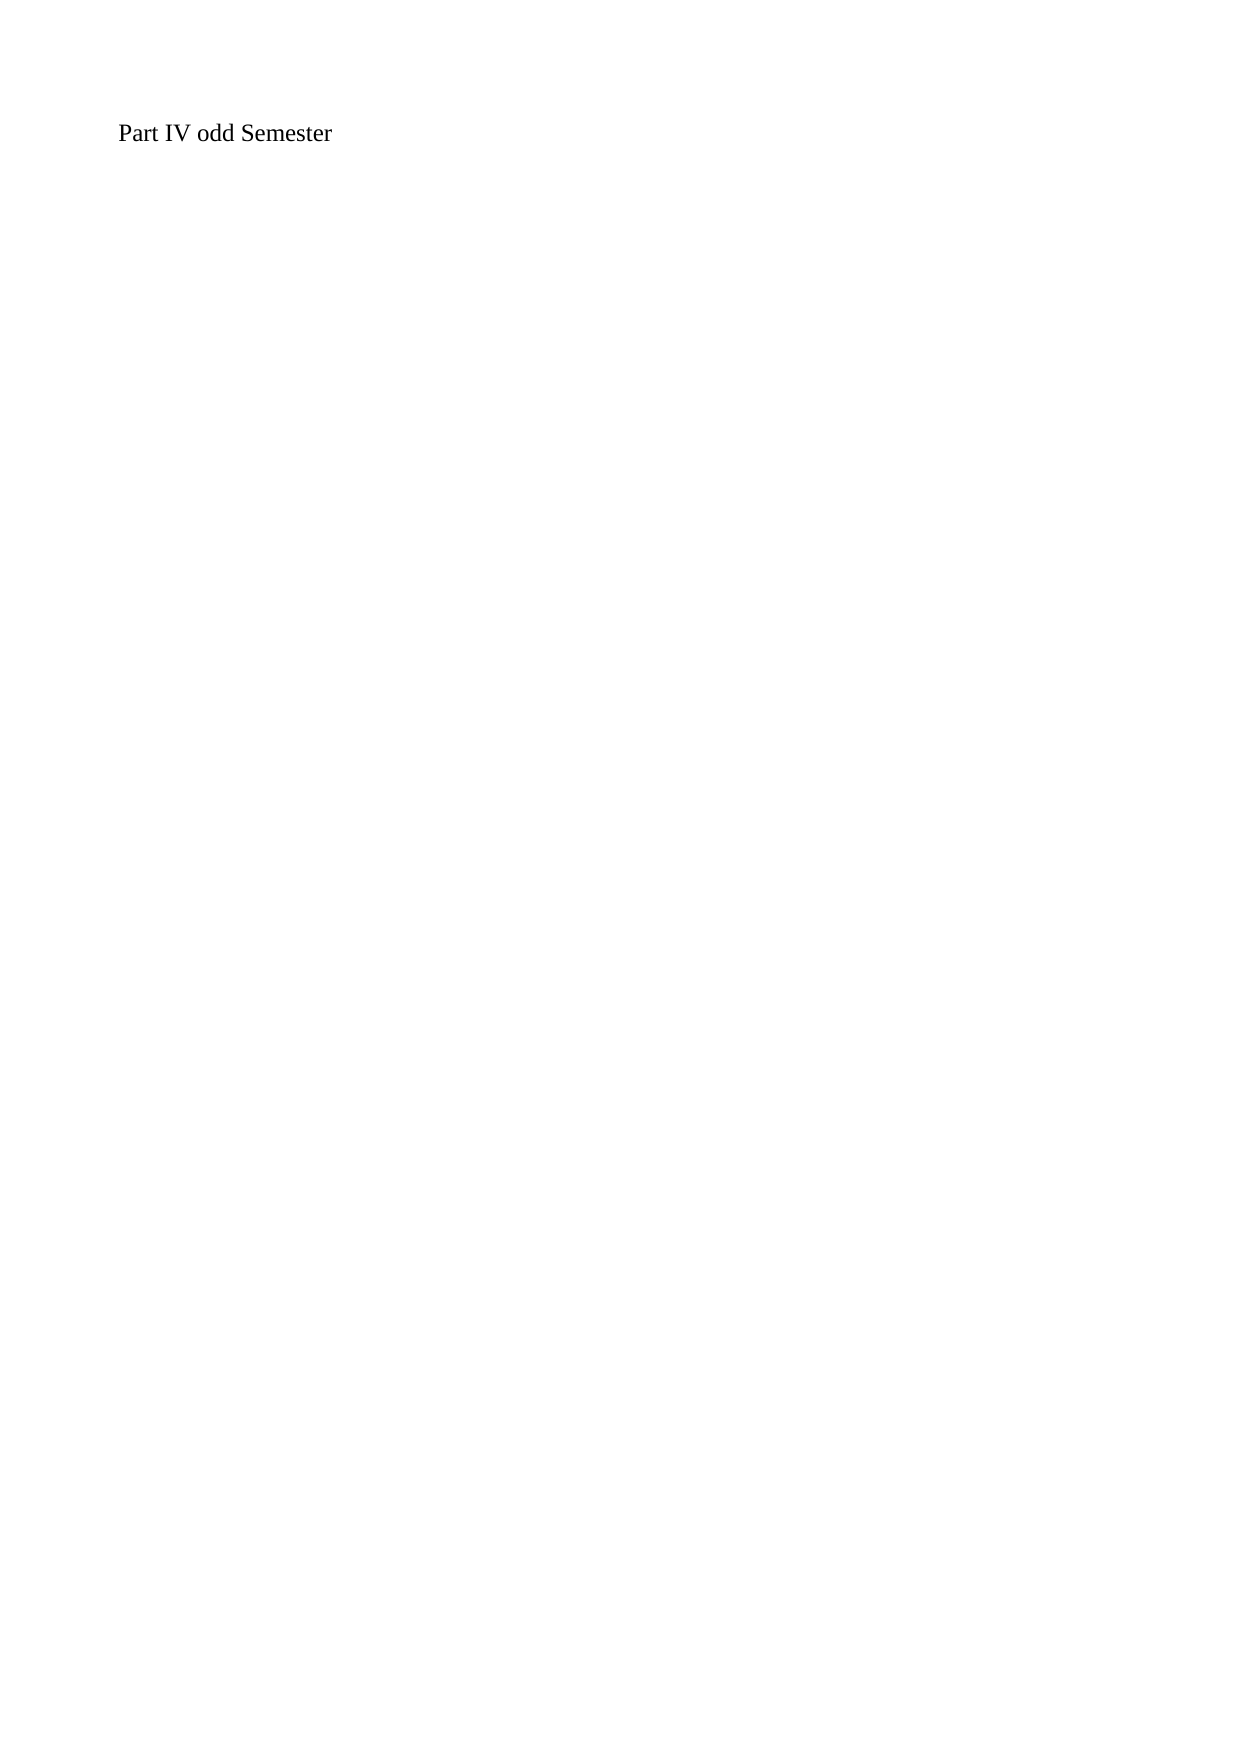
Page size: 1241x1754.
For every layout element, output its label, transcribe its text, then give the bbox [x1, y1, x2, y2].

text Part IV odd Semester [118, 118, 1122, 147]
